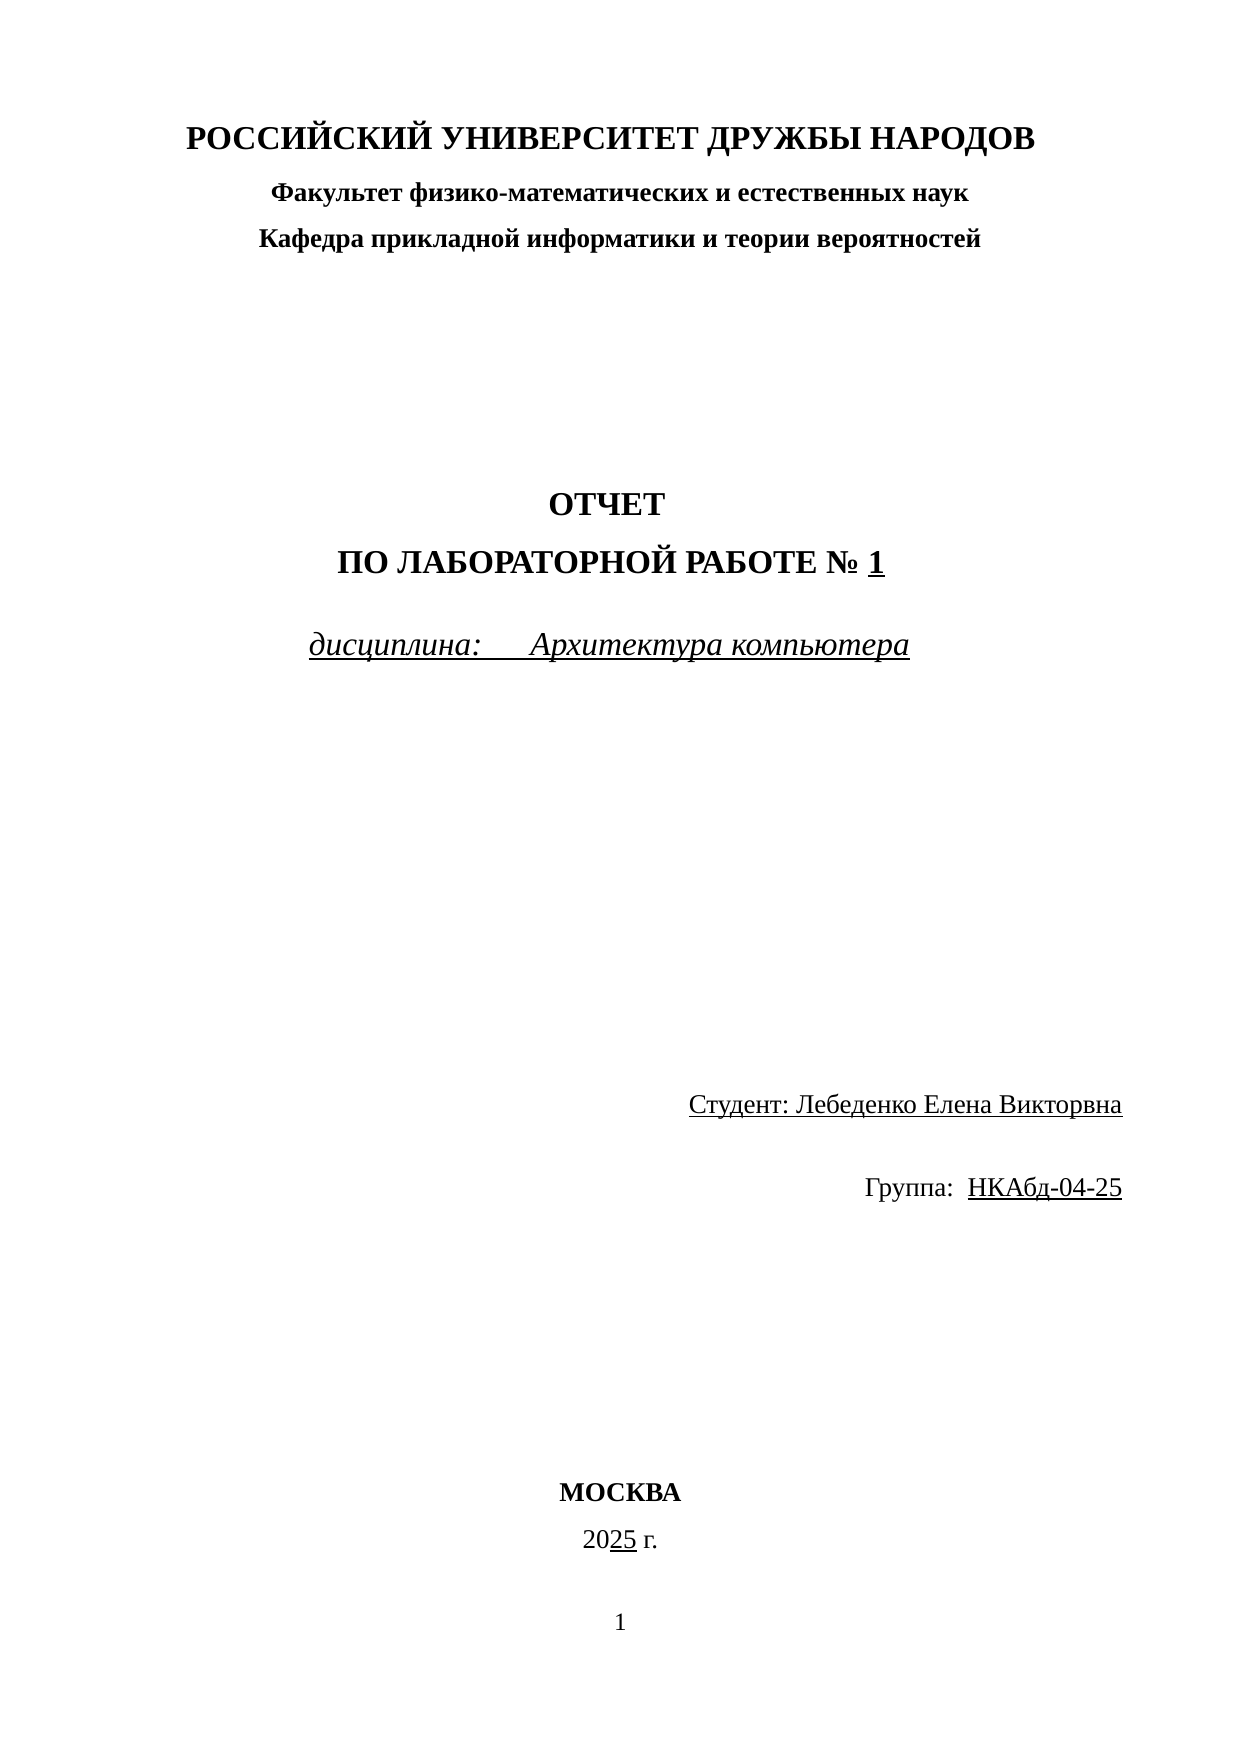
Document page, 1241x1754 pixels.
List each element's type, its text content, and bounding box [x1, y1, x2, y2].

text Кафедра прикладной информатики и теории вероятностей [118, 222, 1122, 253]
text ОТЧЕТ [99, 484, 1122, 523]
text 2025 г. [118, 1523, 1122, 1554]
text по лабораторной работе № 1 [99, 542, 1122, 580]
text РОССИЙСКИЙ УНИВЕРСИТЕТ ДРУЖБЫ НАРОДОВ [99, 118, 1122, 156]
text МОСКВА [118, 1476, 1122, 1508]
text Группа: НКАбд-04-25 [118, 1171, 1122, 1202]
text дисциплина: Архитектура компьютера [99, 624, 1122, 663]
text Факультет физико-математических и естественных наук [118, 176, 1122, 207]
text Студент: Лебеденко Елена Викторвна [118, 1088, 1122, 1119]
